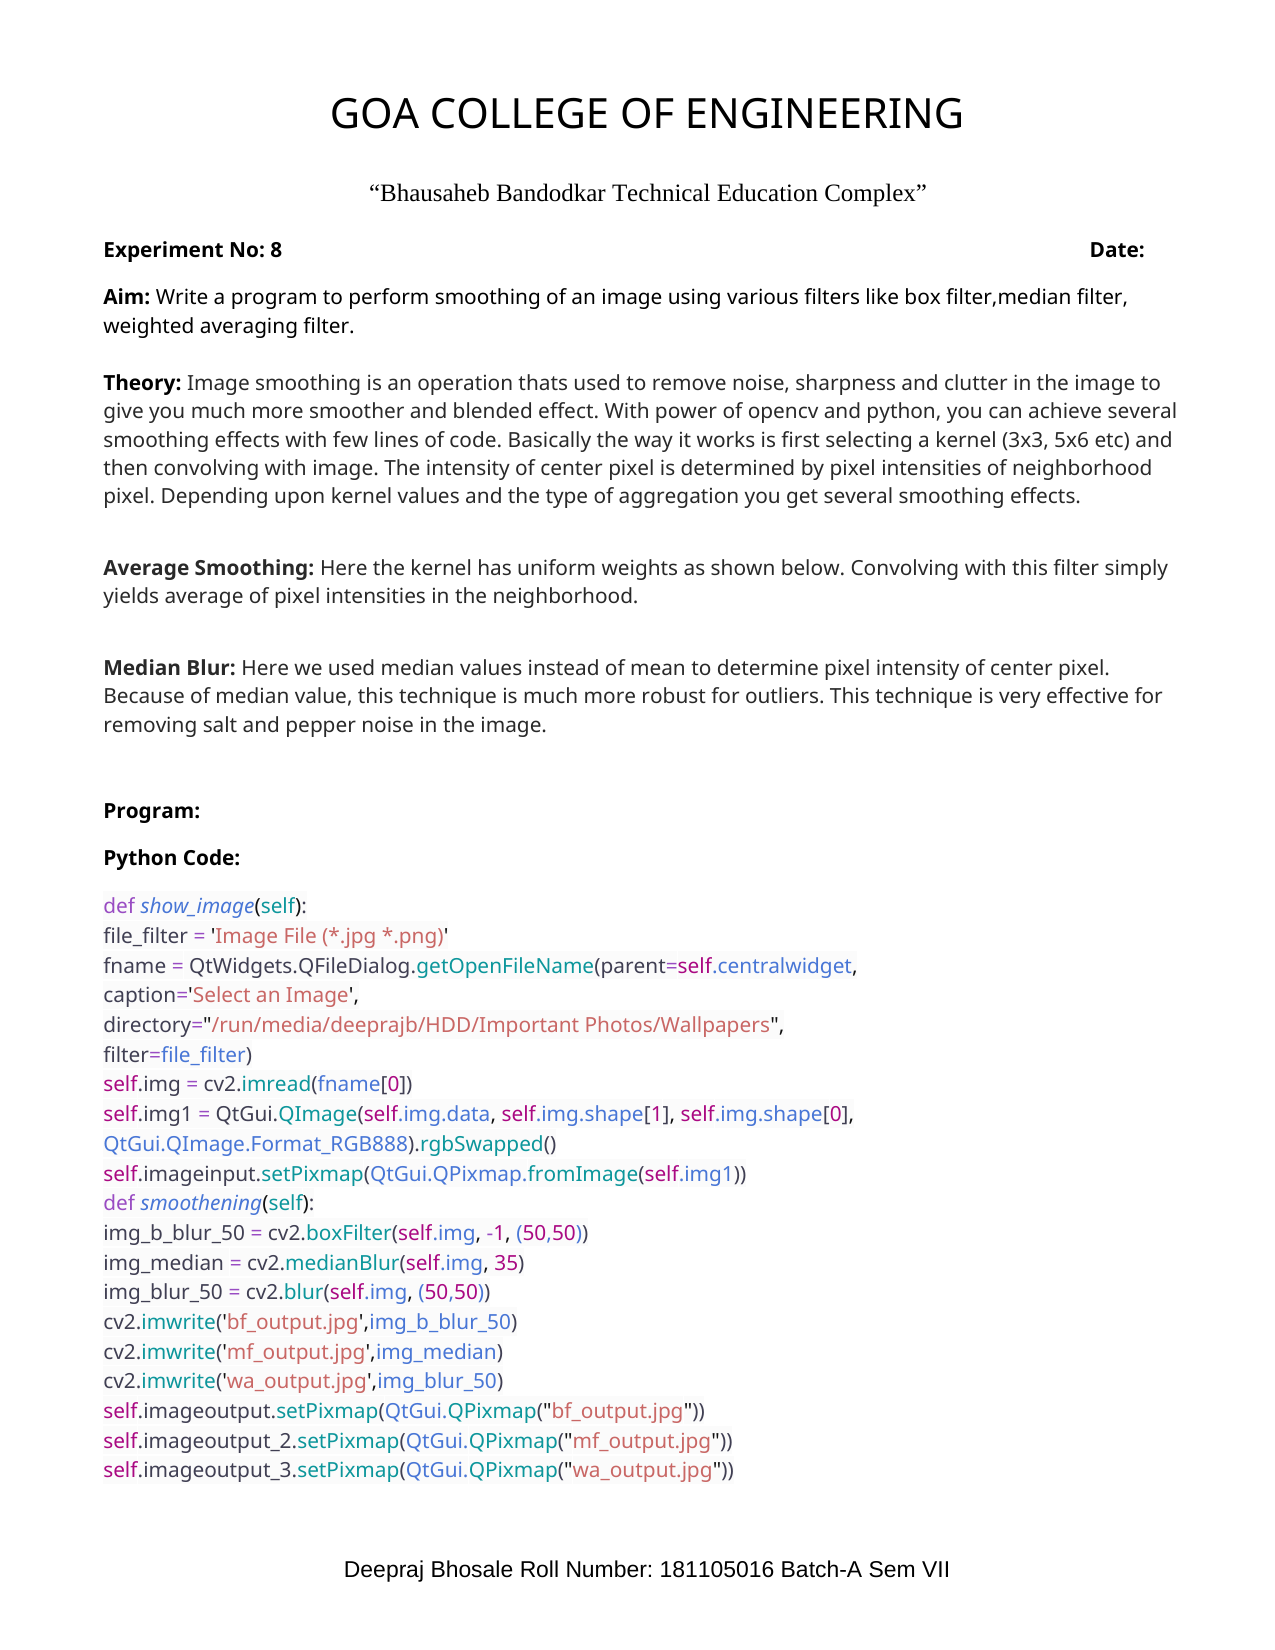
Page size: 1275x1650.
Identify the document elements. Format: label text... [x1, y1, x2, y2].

text def show_image(self): [103, 890, 1191, 920]
text cv2.imwrite('wa_output.jpg',img_blur_50) [103, 1365, 1191, 1395]
text Python Code: [103, 843, 1191, 871]
text file_filter = 'Image File (*.jpg *.png)' [103, 920, 1191, 949]
text self.img1 = QtGui.QImage(self.img.data, self.img.shape[1], self.img.shape[0], QtGui.QImage.Format_RGB888).rgbSwapped() [103, 1098, 1191, 1157]
text Average Smoothing: Here the kernel has uniform weights as shown below. Convolving with this filter simply yields average of pixel intensities in the neighborhood. [103, 524, 1191, 610]
text fname = QtWidgets.QFileDialog.getOpenFileName(parent=self.centralwidget, [103, 949, 1191, 979]
text directory="/run/media/deeprajb/HDD/Important Photos/Wallpapers", [103, 1009, 1191, 1039]
text img_blur_50 = cv2.blur(self.img, (50,50)) [103, 1276, 1191, 1306]
text cv2.imwrite('mf_output.jpg',img_median) [103, 1336, 1191, 1365]
text self.imageinput.setPixmap(QtGui.QPixmap.fromImage(self.img1)) [103, 1157, 1191, 1187]
text Theory: Image smoothing is an operation thats used to remove noise, sharpness and clutter in the image to give you much more smoother and blended effect. With power of opencv and python, you can achieve several smoothing effects with few lines of code. Basically the way it works is first selecting a kernel (3x3, 5x6 etc) and then convolving with image. The intensity of center pixel is determined by pixel intensities of neighborhood pixel. Depending upon kernel values and the type of aggregation you get several smoothing effects. [103, 368, 1191, 510]
text img_b_blur_50 = cv2.boxFilter(self.img, -1, (50,50)) [103, 1217, 1191, 1246]
text caption='Select an Image', [103, 979, 1191, 1009]
text self.imageoutput_2.setPixmap(QtGui.QPixmap("mf_output.jpg")) [103, 1424, 1191, 1454]
text Aim: Write a program to perform smoothing of an image using various filters like box filter,median filter, weighted averaging filter. [103, 282, 1191, 339]
text self.img = cv2.imread(fname[0]) [103, 1068, 1191, 1098]
text Experiment No: 8 Date: [103, 235, 1191, 264]
text cv2.imwrite('bf_output.jpg',img_b_blur_50) [103, 1306, 1191, 1336]
text Median Blur: Here we used median values instead of mean to determine pixel intensity of center pixel. Because of median value, this technique is much more robust for outliers. This technique is very effective for removing salt and pepper noise in the image. [103, 624, 1191, 738]
text self.imageoutput_3.setPixmap(QtGui.QPixmap("wa_output.jpg")) [103, 1454, 1191, 1484]
text Program: [103, 796, 1191, 824]
text filter=file_filter) [103, 1039, 1191, 1068]
text def smoothening(self): [103, 1187, 1191, 1217]
text img_median = cv2.medianBlur(self.img, 35) [103, 1246, 1191, 1276]
text self.imageoutput.setPixmap(QtGui.QPixmap("bf_output.jpg")) [103, 1395, 1191, 1424]
